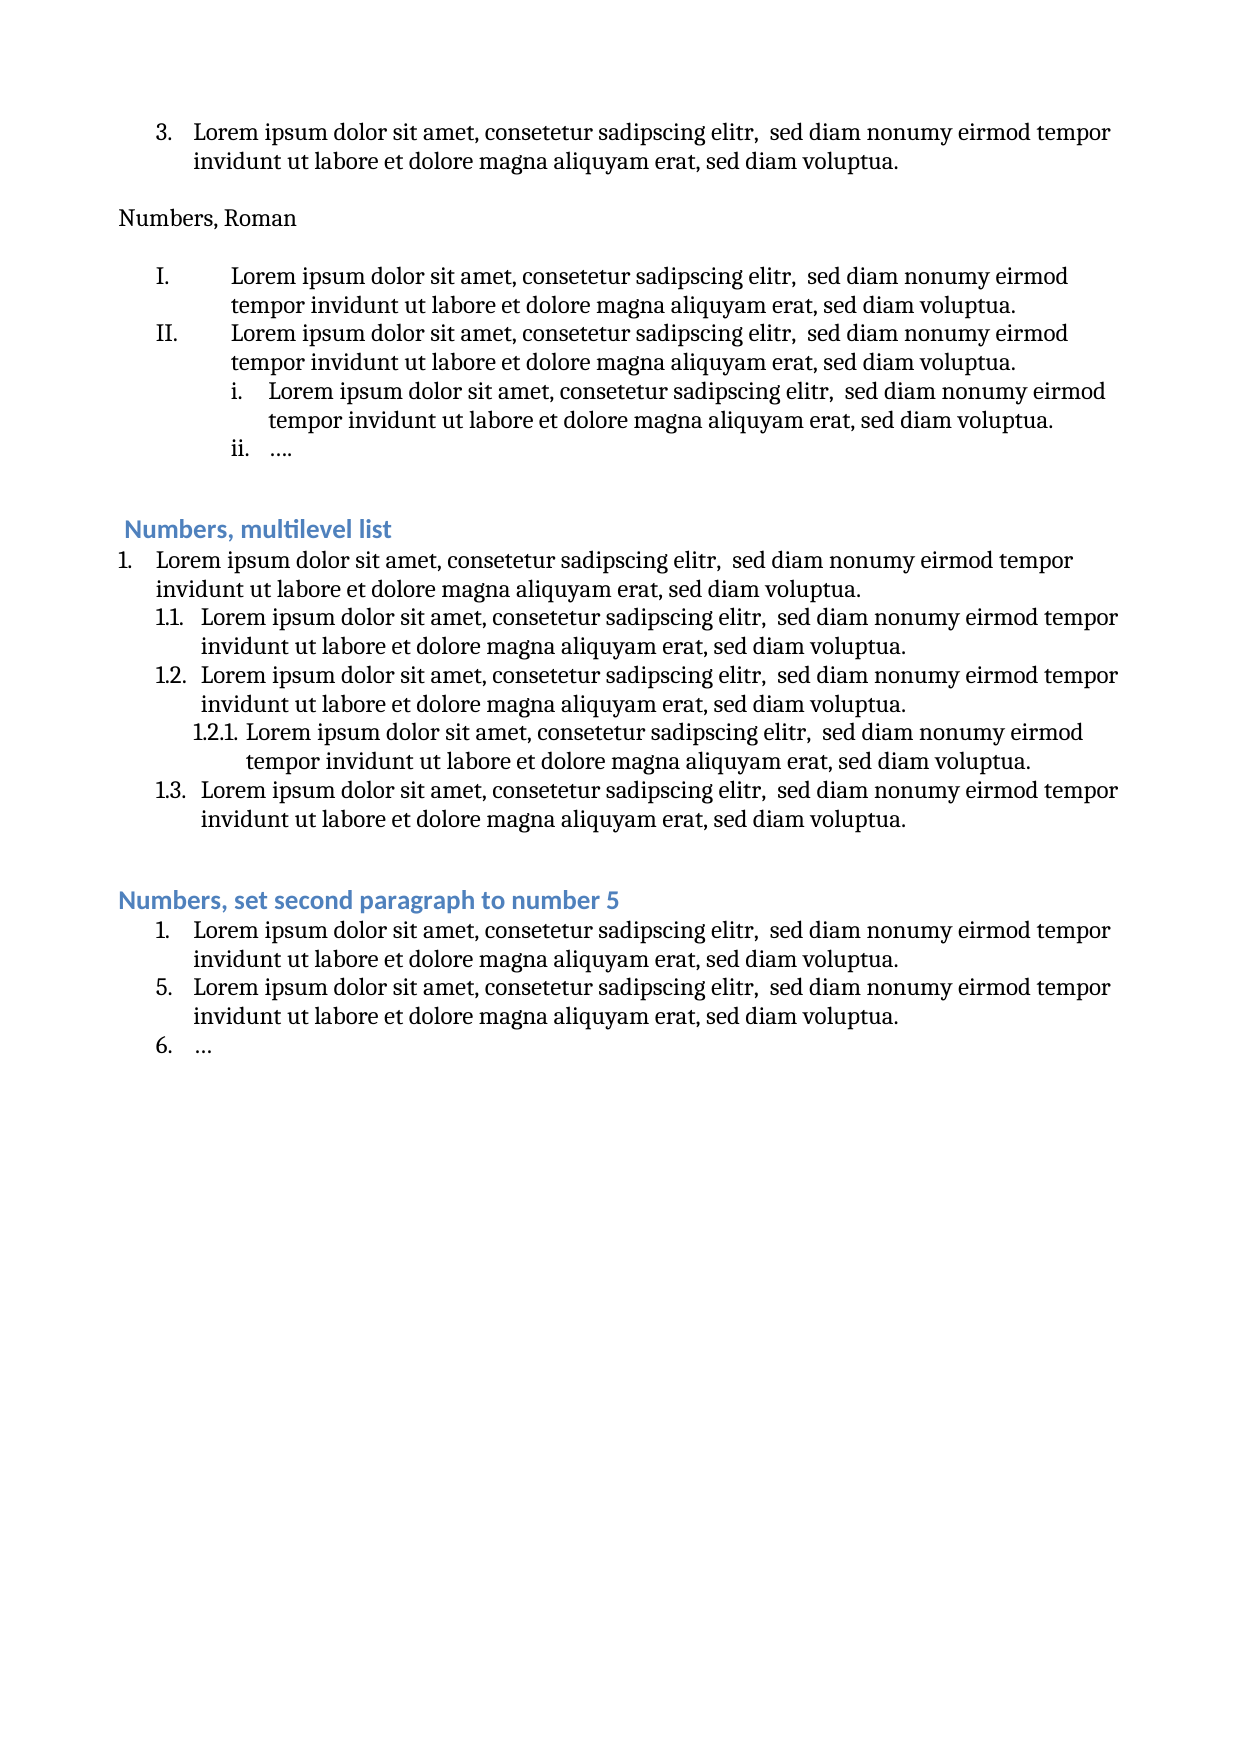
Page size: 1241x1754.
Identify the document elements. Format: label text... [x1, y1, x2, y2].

list Lorem ipsum dolor sit amet, consetetur sadipscing elitr, sed diam nonumy eirmod tempor invidunt ut labore et dolore magna aliquyam erat, sed diam voluptua. [156, 973, 1122, 1031]
text Numbers, Roman [118, 204, 1122, 233]
list Lorem ipsum dolor sit amet, consetetur sadipscing elitr, sed diam nonumy eirmod tempor invidunt ut labore et dolore magna aliquyam erat, sed diam voluptua. [156, 661, 1122, 718]
list Lorem ipsum dolor sit amet, consetetur sadipscing elitr, sed diam nonumy eirmod tempor invidunt ut labore et dolore magna aliquyam erat, sed diam voluptua. [156, 776, 1122, 833]
list Lorem ipsum dolor sit amet, consetetur sadipscing elitr, sed diam nonumy eirmod tempor invidunt ut labore et dolore magna aliquyam erat, sed diam voluptua. [118, 546, 1122, 603]
list …. [231, 434, 1122, 463]
subtitle Numbers, set second paragraph to number 5 [118, 883, 1122, 916]
list Lorem ipsum dolor sit amet, consetetur sadipscing elitr, sed diam nonumy eirmod tempor invidunt ut labore et dolore magna aliquyam erat, sed diam voluptua. [156, 916, 1122, 973]
list Lorem ipsum dolor sit amet, consetetur sadipscing elitr, sed diam nonumy eirmod tempor invidunt ut labore et dolore magna aliquyam erat, sed diam voluptua. [156, 603, 1122, 661]
list Lorem ipsum dolor sit amet, consetetur sadipscing elitr, sed diam nonumy eirmod tempor invidunt ut labore et dolore magna aliquyam erat, sed diam voluptua. [156, 118, 1122, 176]
list Lorem ipsum dolor sit amet, consetetur sadipscing elitr, sed diam nonumy eirmod tempor invidunt ut labore et dolore magna aliquyam erat, sed diam voluptua. [193, 718, 1122, 776]
list Lorem ipsum dolor sit amet, consetetur sadipscing elitr, sed diam nonumy eirmod tempor invidunt ut labore et dolore magna aliquyam erat, sed diam voluptua. [156, 262, 1122, 319]
list Lorem ipsum dolor sit amet, consetetur sadipscing elitr, sed diam nonumy eirmod tempor invidunt ut labore et dolore magna aliquyam erat, sed diam voluptua. [231, 377, 1122, 434]
list … [156, 1031, 1122, 1059]
list Lorem ipsum dolor sit amet, consetetur sadipscing elitr, sed diam nonumy eirmod tempor invidunt ut labore et dolore magna aliquyam erat, sed diam voluptua. [156, 319, 1122, 377]
subtitle Numbers, multilevel list [118, 513, 1122, 546]
